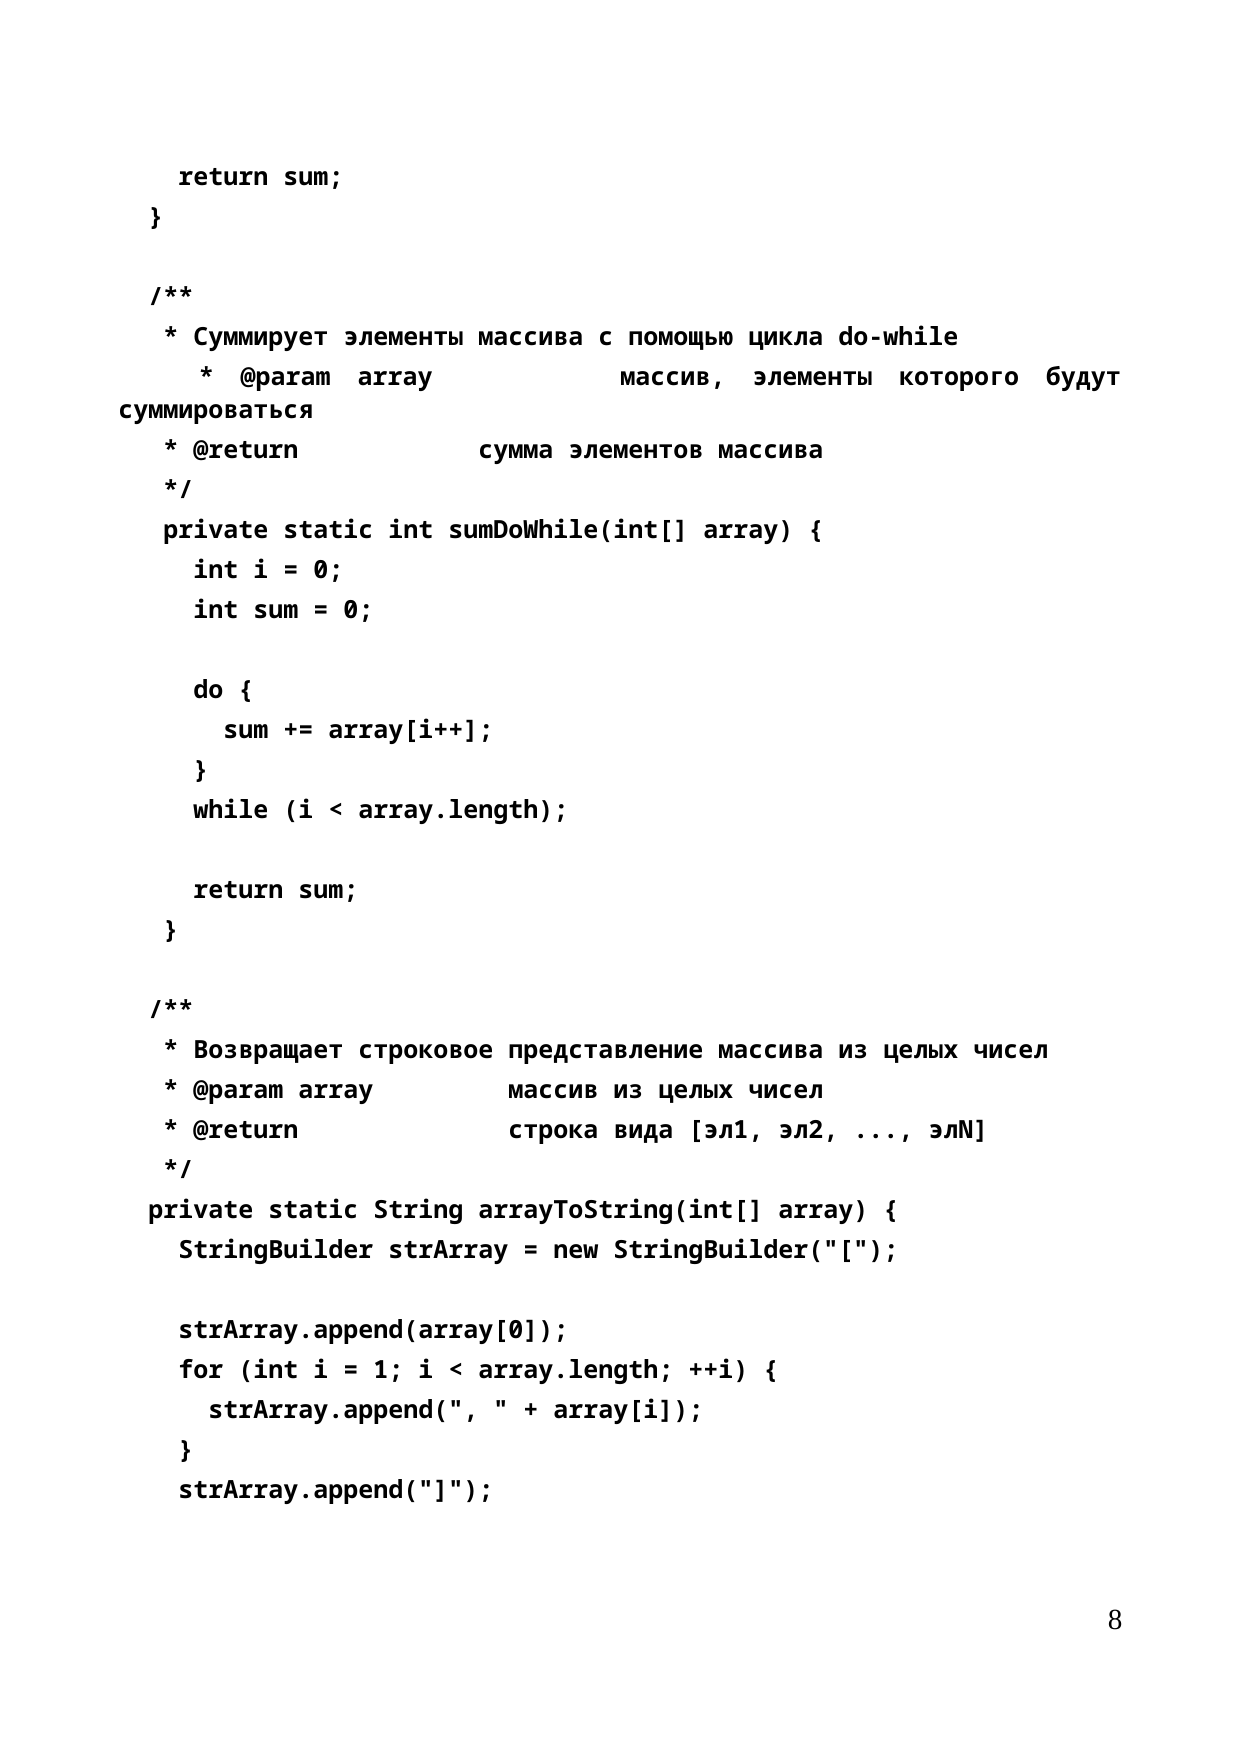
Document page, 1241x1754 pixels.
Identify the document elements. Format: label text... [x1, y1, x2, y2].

text /** [118, 278, 1122, 312]
text } [118, 912, 1122, 946]
text int sum = 0; [118, 592, 1122, 626]
text sum += array[i++]; [118, 712, 1122, 746]
text } [118, 198, 1122, 232]
text int i = 0; [118, 552, 1122, 586]
text * @param array массив, элементы которого будут суммироваться [118, 358, 1122, 426]
text strArray.append("]"); [118, 1472, 1122, 1506]
text return sum; [118, 872, 1122, 906]
text */ [118, 472, 1122, 506]
text while (i < array.length); [118, 792, 1122, 826]
text return sum; [118, 158, 1122, 192]
text StringBuilder strArray = new StringBuilder("["); [118, 1232, 1122, 1266]
text private static int sumDoWhile(int[] array) { [118, 512, 1122, 546]
text private static String arrayToString(int[] array) { [118, 1192, 1122, 1226]
text * @param array массив из целых чисел [118, 1072, 1122, 1106]
text for (int i = 1; i < array.length; ++i) { [118, 1352, 1122, 1386]
text /** [118, 992, 1122, 1026]
text do { [118, 672, 1122, 706]
text * Возвращает строковое представление массива из целых чисел [118, 1032, 1122, 1066]
text } [118, 1432, 1122, 1466]
text * Суммирует элементы массива с помощью цикла do-while [118, 318, 1122, 352]
text } [118, 752, 1122, 786]
text strArray.append(array[0]); [118, 1312, 1122, 1346]
text */ [118, 1152, 1122, 1186]
text * @return строка вида [эл1, эл2, ..., элN] [118, 1112, 1122, 1146]
text * @return сумма элементов массива [118, 432, 1122, 466]
text strArray.append(", " + array[i]); [118, 1392, 1122, 1426]
